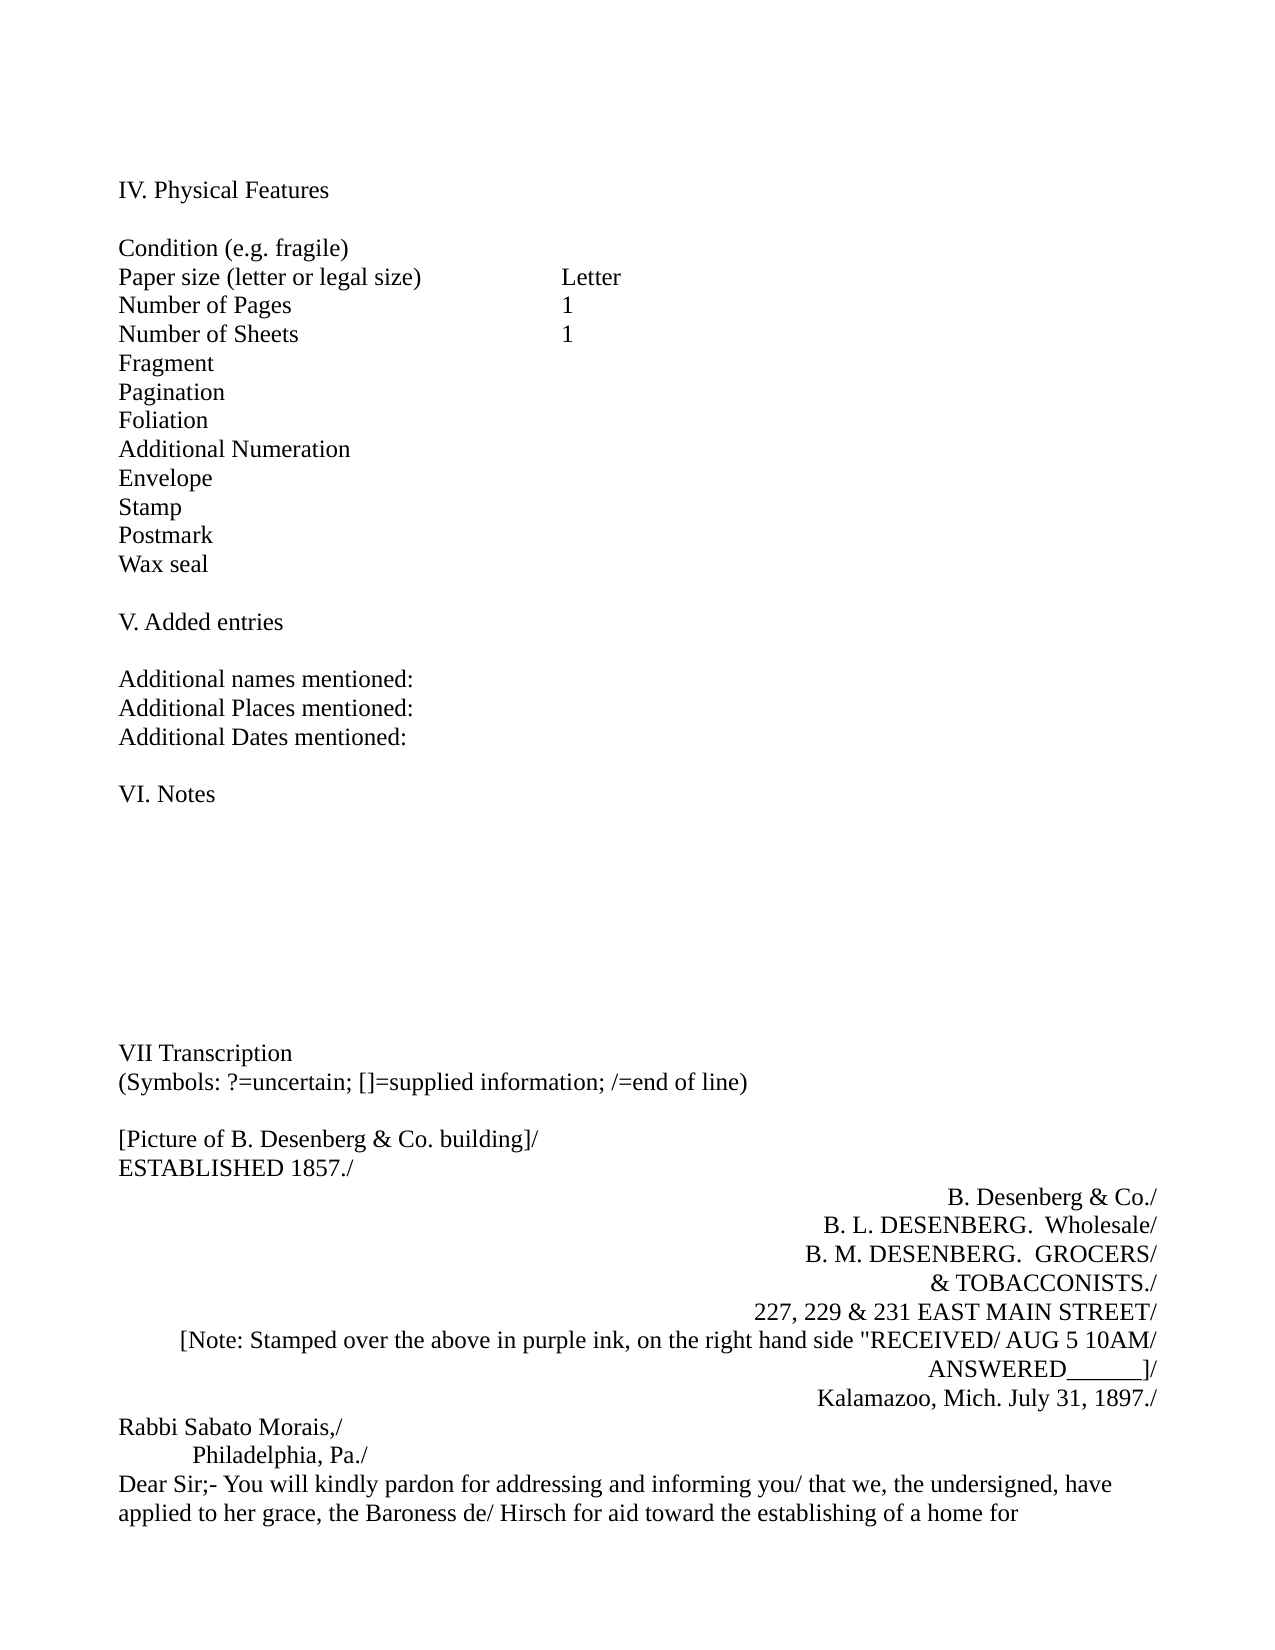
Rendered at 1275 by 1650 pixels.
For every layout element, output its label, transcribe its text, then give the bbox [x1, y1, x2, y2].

text Additional names mentioned: [118, 664, 1157, 693]
text Additional Places mentioned: [118, 693, 1157, 722]
text Pagination [118, 377, 1157, 406]
text Foliation [118, 406, 1157, 434]
text Kalamazoo, Mich. July 31, 1897./ [118, 1383, 1157, 1412]
text Rabbi Sabato Morais,/ [118, 1412, 1157, 1441]
text Postma rk [118, 521, 1157, 549]
text Fragment [118, 348, 1157, 377]
text Envelope [118, 463, 1157, 492]
text Philadelphia, Pa./ [118, 1441, 1157, 1469]
text Additional Numeration [118, 434, 1157, 463]
text Number of Sheets 1 [118, 319, 1157, 348]
text Additional Dates mentioned: [118, 722, 1157, 751]
text 227, 229 & 231 EAST MAIN STREET/ [118, 1297, 1157, 1326]
text Number of Pages 1 [118, 291, 1157, 319]
text [Picture of B. Desenberg & Co. building]/ [118, 1124, 1157, 1153]
text ESTABLISHED 1857./ [118, 1153, 1157, 1182]
text Dear Sir;- You will kindly pardon for addressing and informing you/ that we, the undersigned, have applied to her grace, the Baroness de/ Hirsch for aid toward the establishing of a home for [118, 1469, 1157, 1527]
text Condition (e.g. fragile) [118, 233, 1157, 262]
text V. Added entries [118, 607, 1157, 636]
text Paper size (letter or legal size) Letter [118, 262, 1157, 291]
text [Note: Stamped over the above in purple ink, on the right hand side "RECEIVED/ AUG 5 10AM/ ANSWERED______]/ [118, 1326, 1157, 1383]
text VI. Notes [118, 779, 1157, 808]
text (Symbols: ?=uncertain; []=supplied information; /=end of line) [118, 1067, 1157, 1096]
text B. L. DESENBERG. Wholesale/ [118, 1211, 1157, 1239]
text Stamp [118, 492, 1157, 521]
text VII Transcription [118, 1038, 1157, 1067]
text B. Desenberg & Co./ [118, 1182, 1157, 1211]
text Wax seal [118, 549, 1157, 578]
text IV. Physical Features [118, 176, 1157, 204]
text B. M. DESENBERG. GROCERS/ [118, 1239, 1157, 1268]
text & TOBACCONISTS./ [118, 1268, 1157, 1297]
